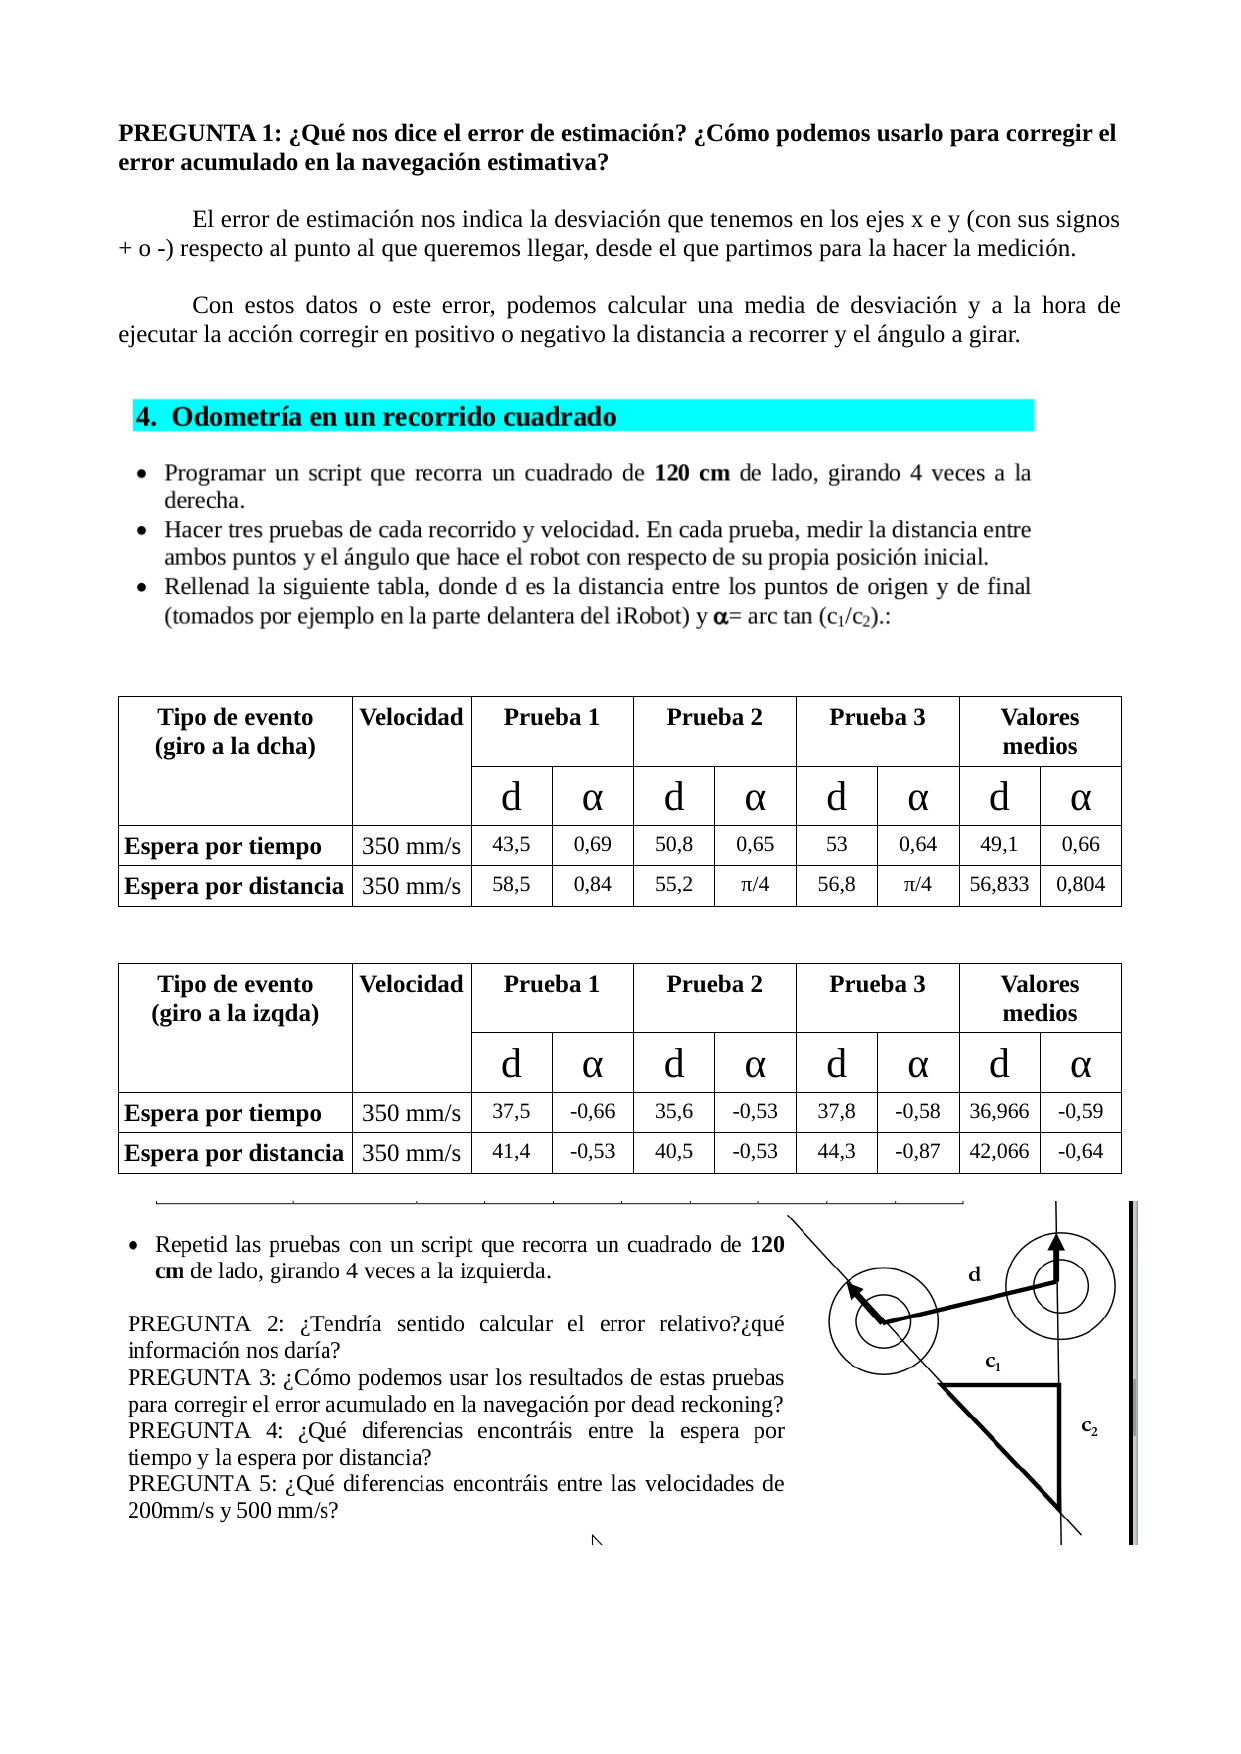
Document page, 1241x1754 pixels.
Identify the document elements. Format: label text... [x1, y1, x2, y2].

table_cell 0,84 [553, 866, 633, 906]
table_cell -0,59 [1041, 1093, 1121, 1132]
table_header Prueba 1 [472, 964, 633, 1032]
table_cell d [472, 767, 552, 825]
table_cell d [797, 767, 877, 825]
table_header Prueba 3 [797, 697, 959, 766]
table_cell 36,966 [960, 1093, 1040, 1132]
table_header Prueba 2 [634, 697, 796, 766]
table_cell d [960, 1033, 1040, 1092]
table_cell d [634, 1033, 714, 1092]
table_cell 37,5 [472, 1093, 552, 1132]
table_cell α [553, 1033, 633, 1092]
table_cell d [960, 767, 1040, 825]
table_header Prueba 1 [472, 697, 633, 766]
table_cell Espera por tiempo [119, 1093, 352, 1132]
table_header Tipo de evento (giro a la izqda) [119, 964, 352, 1092]
table_cell α [878, 1033, 959, 1092]
table_cell 49,1 [960, 826, 1040, 865]
picture [117, 392, 1049, 639]
table_cell d [472, 1033, 552, 1092]
table_cell α [553, 767, 633, 825]
table_header Tipo de evento (giro a la dcha) [119, 697, 352, 825]
table_cell -0,53 [715, 1093, 796, 1132]
table_cell 350 mm/s [353, 826, 471, 865]
table_cell 50,8 [634, 826, 714, 865]
table_cell -0,58 [878, 1093, 959, 1132]
table_cell α [1041, 1033, 1121, 1092]
table_cell 55,2 [634, 866, 714, 906]
table_cell d [797, 1033, 877, 1092]
table_cell Espera por tiempo [119, 826, 352, 865]
text El error de estimación nos indica la desviación que tenemos en los ejes x e y (con sus signos + o -) respecto al punto al que queremos llegar, desde el que partimos para la hacer la medición. [118, 204, 1122, 262]
table_cell -0,66 [553, 1093, 633, 1132]
table_cell 0,64 [878, 826, 959, 865]
table_cell 0,66 [1041, 826, 1121, 865]
text Con estos datos o este error, podemos calcular una media de desviación y a la hora de ejecutar la acción corregir en positivo o negativo la distancia a recorrer y el ángulo a girar. [118, 291, 1122, 348]
picture [102, 1201, 1138, 1545]
table_cell 0,804 [1041, 866, 1121, 906]
table_cell 44,3 [797, 1133, 877, 1172]
table_cell 58,5 [472, 866, 552, 906]
table_cell π/4 [715, 866, 796, 906]
table_cell Espera por distancia [119, 1133, 352, 1172]
table_cell 350 mm/s [353, 1093, 471, 1132]
table_cell -0,87 [878, 1133, 959, 1172]
table_cell 35,6 [634, 1093, 714, 1132]
table_header Prueba 2 [634, 964, 796, 1032]
table_cell 42,066 [960, 1133, 1040, 1172]
table_cell π/4 [878, 866, 959, 906]
table_header Valores medios [960, 697, 1121, 766]
table_cell 0,65 [715, 826, 796, 865]
table_header Velocidad [353, 964, 471, 1092]
table_cell 350 mm/s [353, 866, 471, 906]
table_cell α [715, 1033, 796, 1092]
table_cell 40,5 [634, 1133, 714, 1172]
table_cell α [715, 767, 796, 825]
table_cell 56,8 [797, 866, 877, 906]
table_cell α [878, 767, 959, 825]
table_cell 53 [797, 826, 877, 865]
table_cell d [634, 767, 714, 825]
table_cell 56,833 [960, 866, 1040, 906]
table_cell -0,53 [553, 1133, 633, 1172]
text PREGUNTA 1: ¿Qué nos dice el error de estimación? ¿Cómo podemos usarlo para corregir el error acumulado en la navegación estimativa? [118, 118, 1122, 176]
table_cell -0,53 [715, 1133, 796, 1172]
table_cell 41,4 [472, 1133, 552, 1172]
table_header Velocidad [353, 697, 471, 825]
table_header Prueba 3 [797, 964, 959, 1032]
table_cell 0,69 [553, 826, 633, 865]
table_cell -0,64 [1041, 1133, 1121, 1172]
table_cell α [1041, 767, 1121, 825]
table_cell Espera por distancia [119, 866, 352, 906]
table_cell 43,5 [472, 826, 552, 865]
table_cell 37,8 [797, 1093, 877, 1132]
table_cell 350 mm/s [353, 1133, 471, 1172]
table_header Valores medios [960, 964, 1121, 1032]
